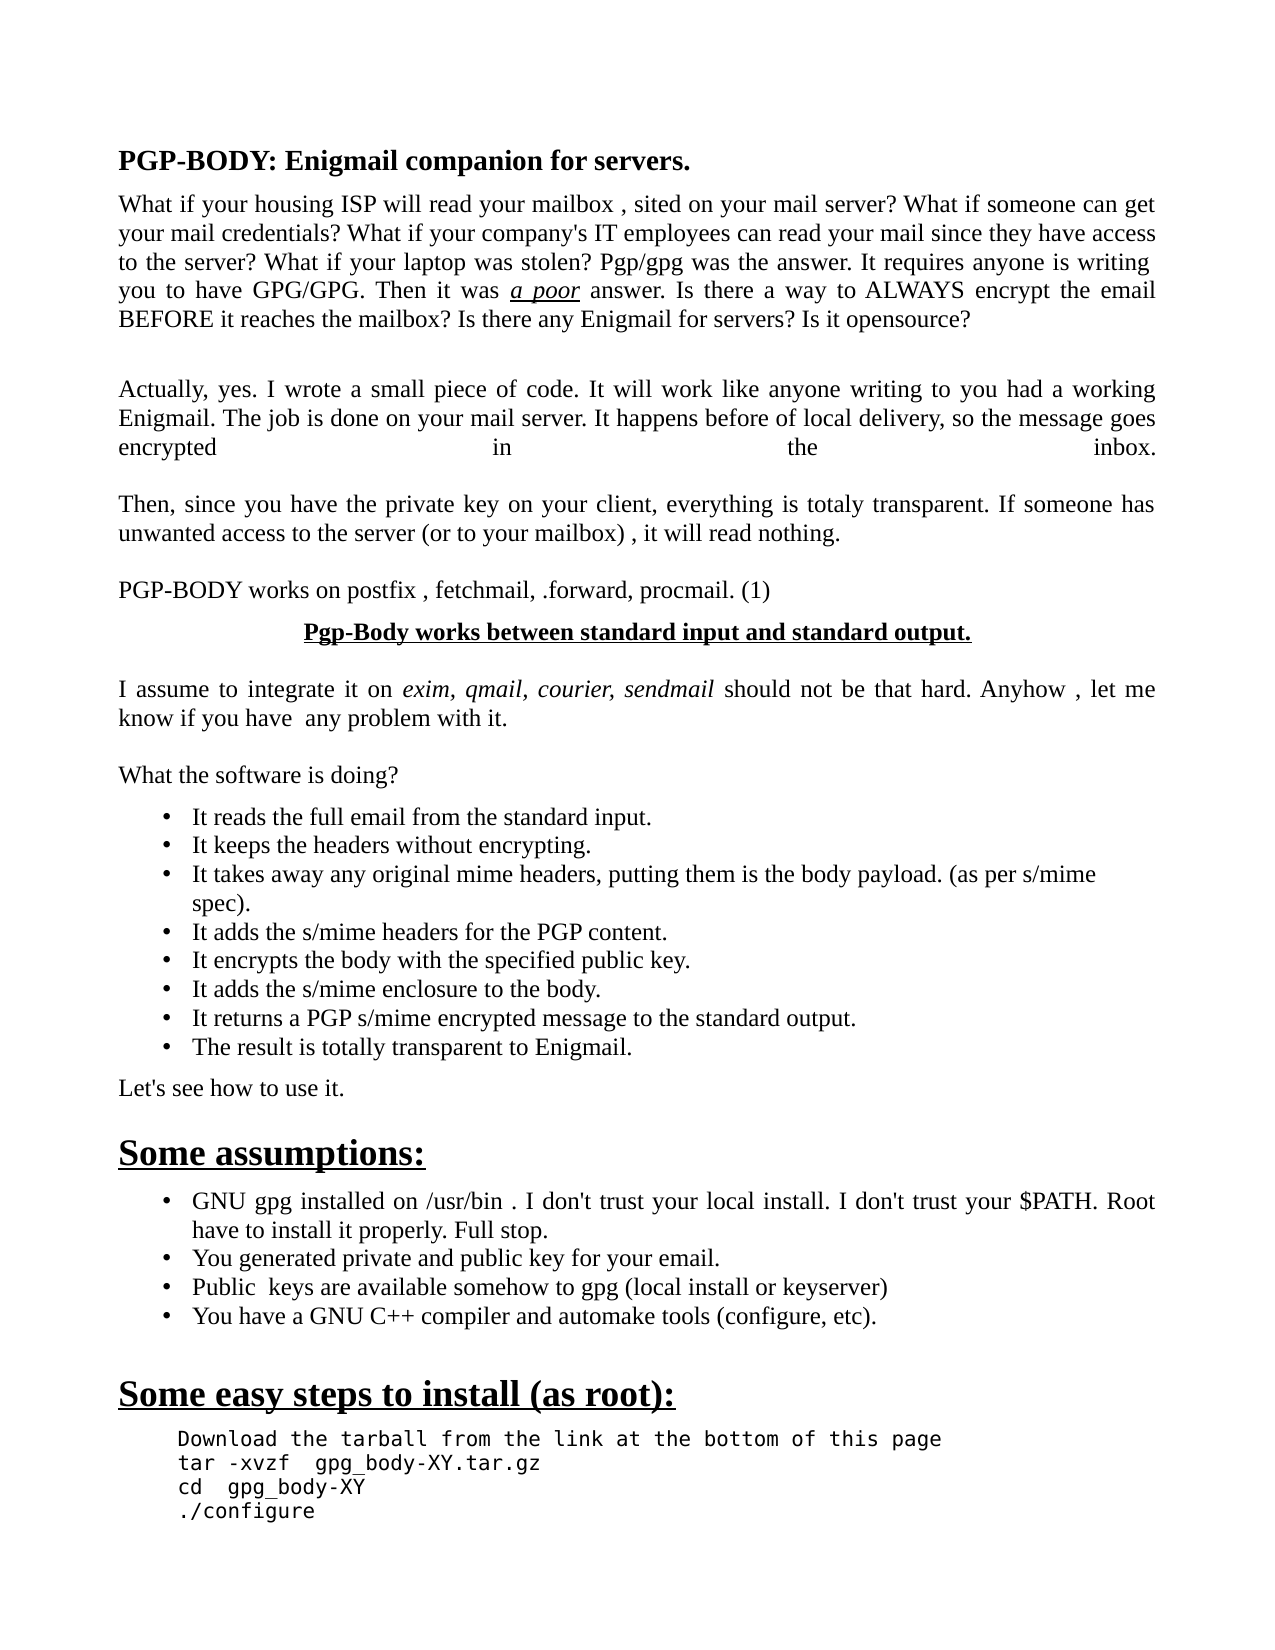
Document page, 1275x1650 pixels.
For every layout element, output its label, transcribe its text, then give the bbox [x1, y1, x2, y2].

text PGP-BODY works on postfix , fetchmail, .forward, procmail. (1) [118, 575, 1157, 604]
text Actually, yes. I wrote a small piece of code. It will work like anyone writing to you had a working Enigmail. The job is done on your mail server. It happens before of local delivery, so the message goes encrypted in the inbox. Then, since you have the private key on your client, everything is totaly transparent. If someone has unwanted access to the server (or to your mailbox) , it will read nothing. [118, 374, 1157, 547]
text Some easy steps to install (as root): [118, 1342, 1157, 1414]
text tar -xvzf gpg_body-XY.tar.gz [177, 1451, 1098, 1475]
list GNU gpg installed on /usr/bin . I don't trust your local install. I don't trust your $PATH. Root have to install it properly. Full stop. [162, 1186, 1157, 1243]
list It encrypts the body with the specified public key. [162, 945, 1157, 974]
list It returns a PGP s/mime encrypted message to the standard output. [162, 1003, 1157, 1032]
list Public keys are available somehow to gpg (local install or keyserver) [162, 1272, 1157, 1301]
text cd gpg_body-XY [177, 1475, 1098, 1499]
list It adds the s/mime headers for the PGP content. [162, 917, 1157, 945]
list It keeps the headers without encrypting. [162, 830, 1157, 859]
text What the software is doing? [118, 732, 1157, 789]
subtitle PGP-BODY: Enigmail companion for servers. [118, 143, 1157, 177]
list It adds the s/mime enclosure to the body. [162, 974, 1157, 1003]
list You generated private and public key for your email. [162, 1243, 1157, 1272]
text What if your housing ISP will read your mailbox , sited on your mail server? What if someone can get your mail credentials? What if your company's IT employees can read your mail since they have access to the server? What if your laptop was stolen? Pgp/gpg was the answer. It requires anyone is writing you to have GPG/GPG. Then it was a poor answer. Is there a way to ALWAYS encrypt the email BEFORE it reaches the mailbox? Is there any Enigmail for servers? Is it opensource? [118, 189, 1157, 333]
list You have a GNU C++ compiler and automake tools (configure, etc). [162, 1301, 1157, 1330]
list It reads the full email from the standard input. [162, 802, 1157, 830]
text Download the tarball from the link at the bottom of this page [177, 1427, 1098, 1451]
list It takes away any original mime headers, putting them is the body payload. (as per s/mime spec). [162, 859, 1157, 917]
text I assume to integrate it on exim, qmail, courier, sendmail should not be that hard. Anyhow , let me know if you have any problem with it. [118, 645, 1157, 732]
text ./configure [177, 1499, 1098, 1524]
text Let's see how to use it. Some assumptions: [118, 1073, 1157, 1173]
list The result is totally transparent to Enigmail. [162, 1032, 1157, 1060]
text Pgp-Body works between standard input and standard output. [118, 617, 1157, 645]
